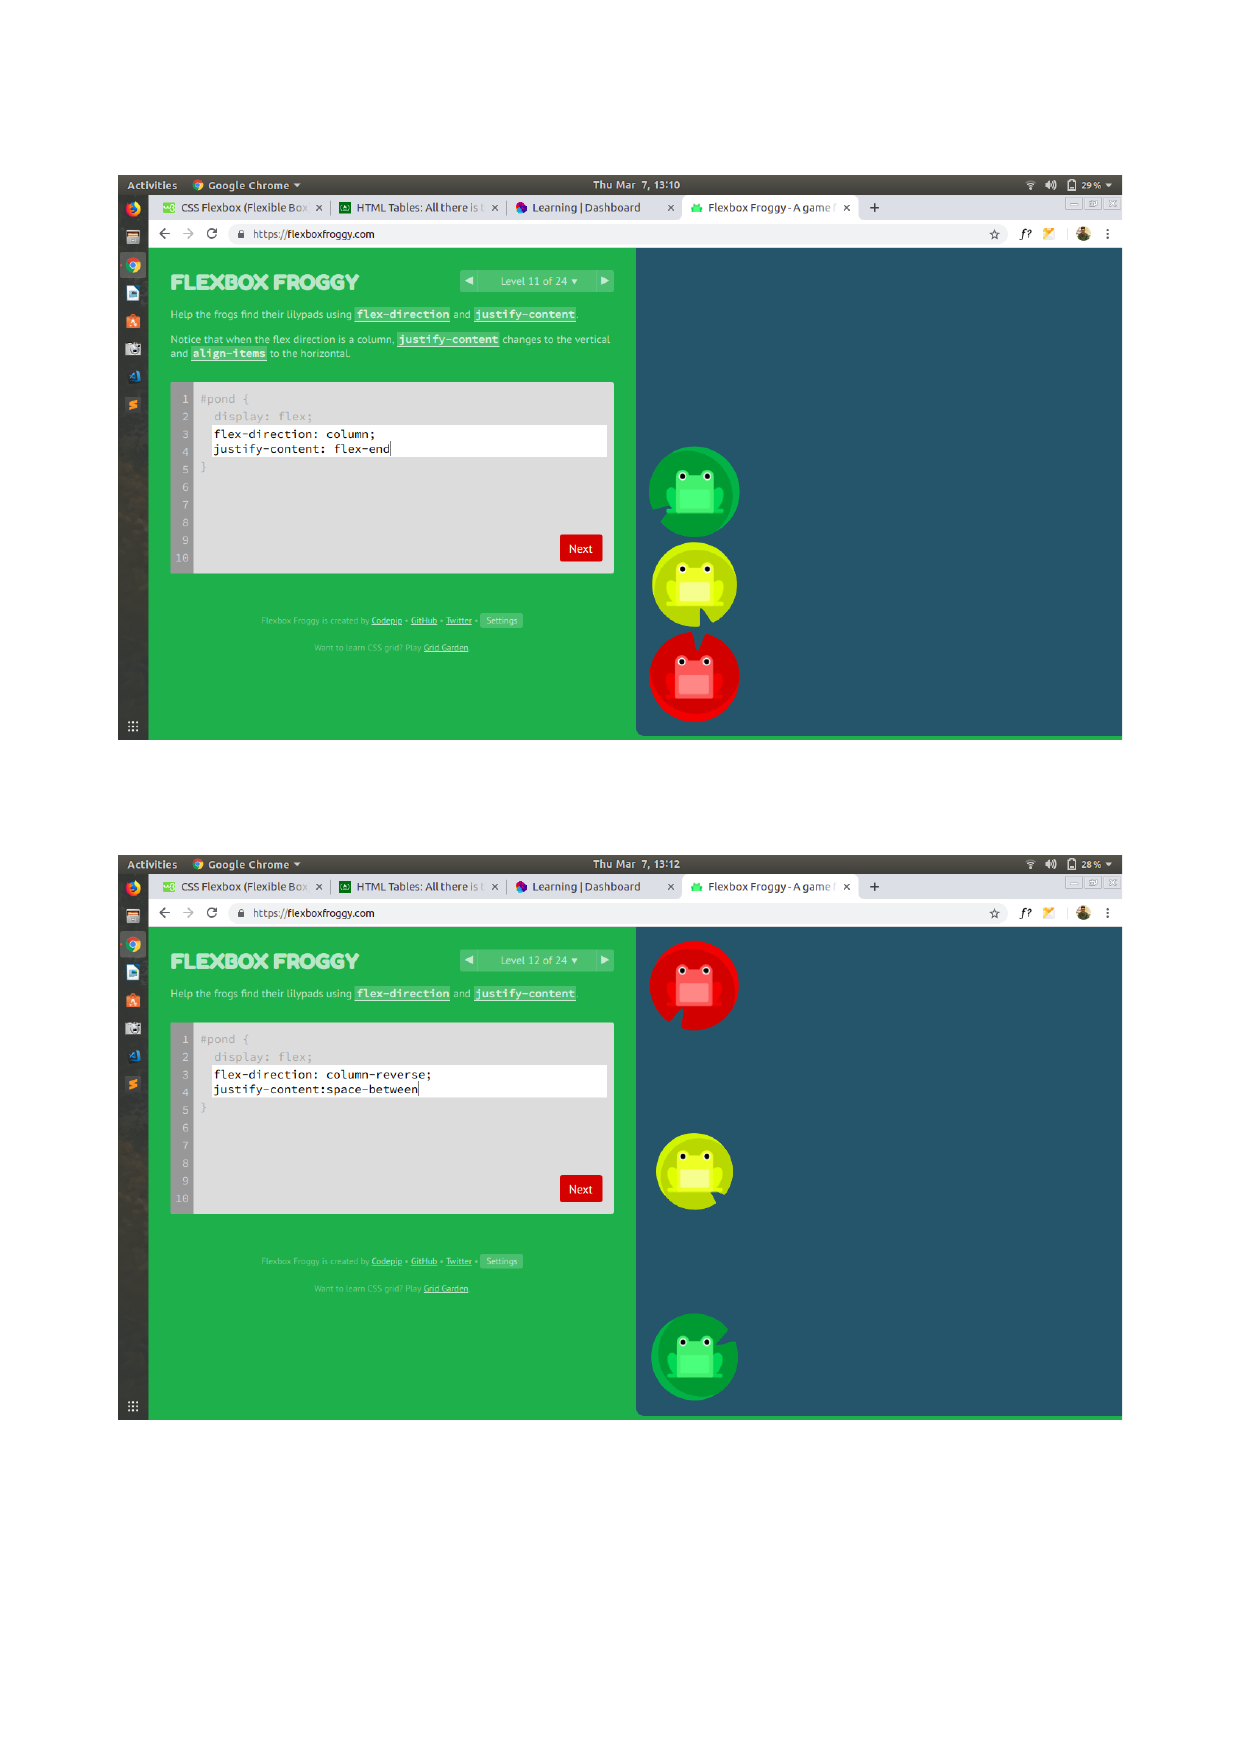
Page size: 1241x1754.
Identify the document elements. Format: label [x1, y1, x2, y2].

picture [118, 175, 1123, 740]
picture [118, 855, 1123, 1420]
